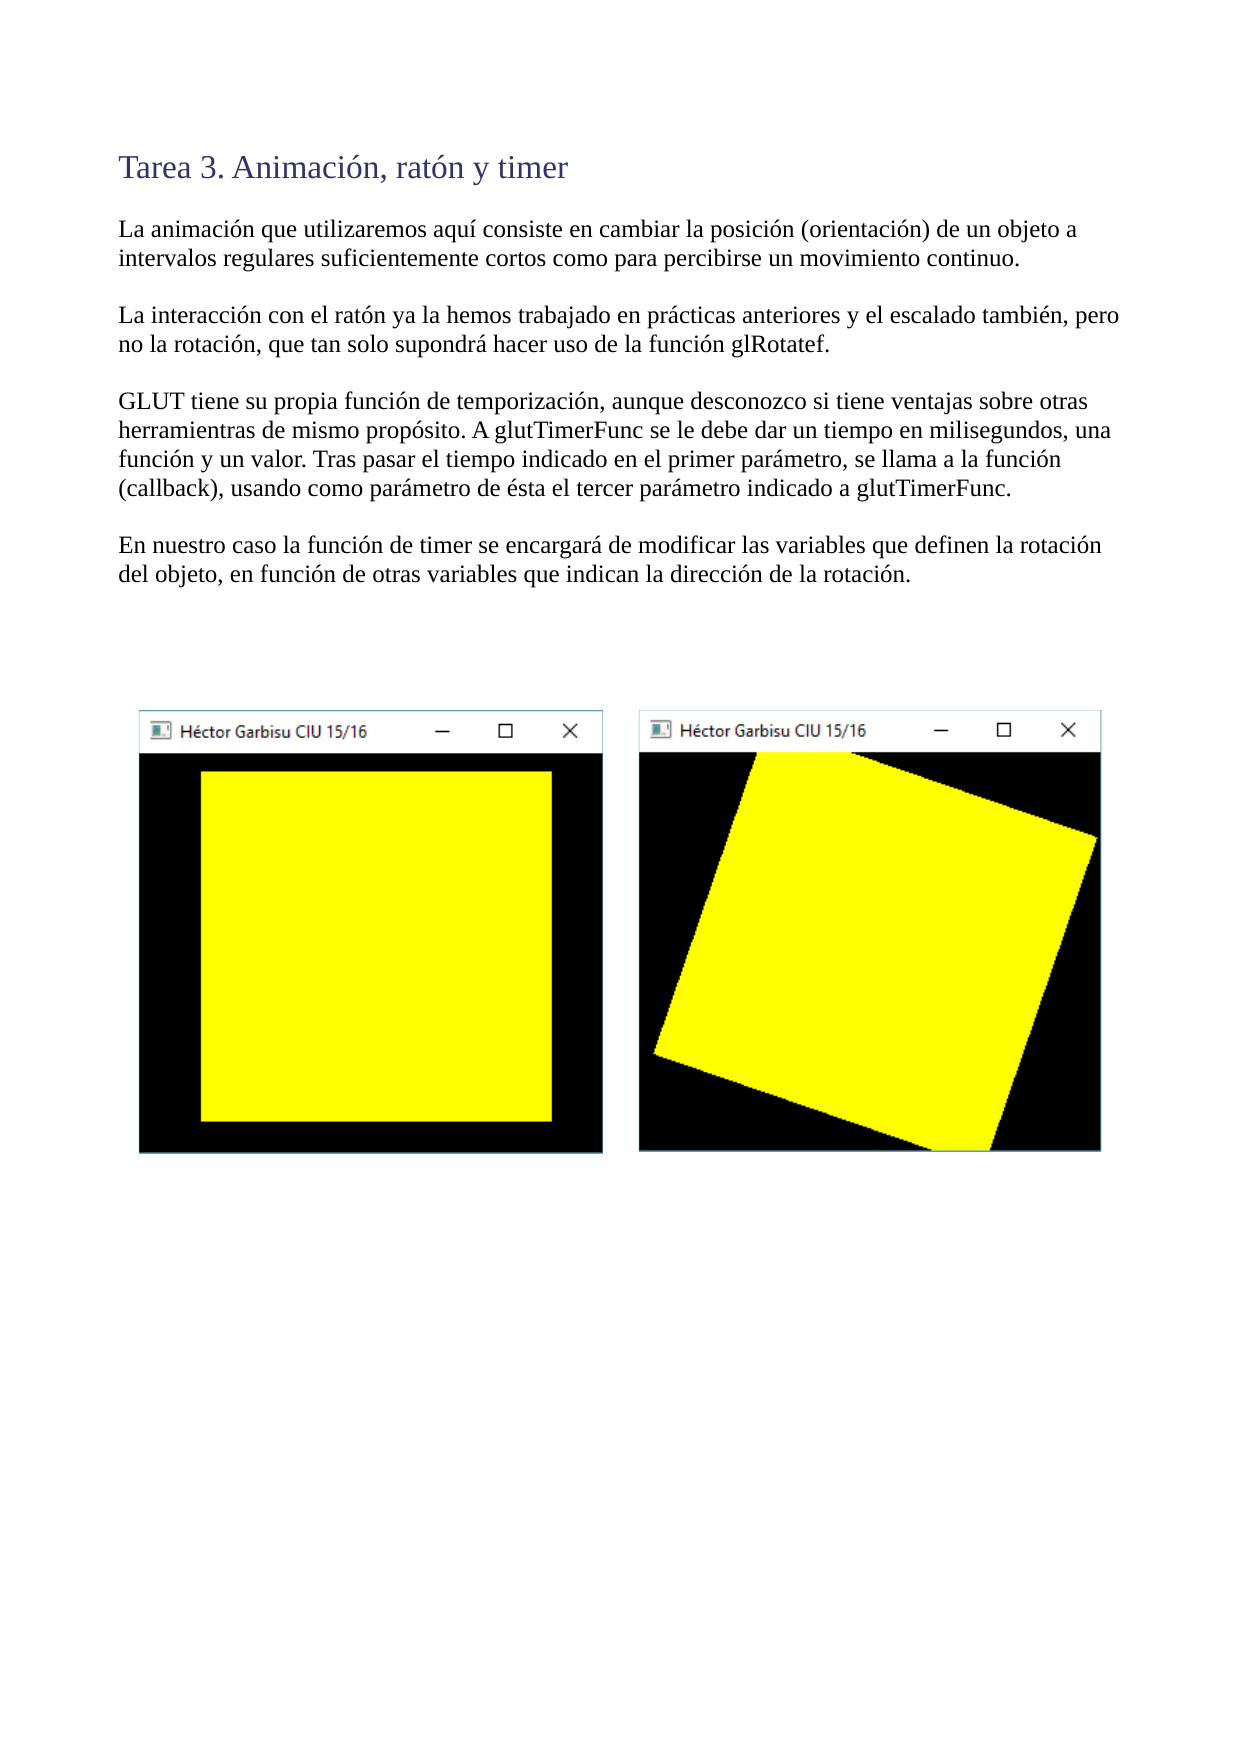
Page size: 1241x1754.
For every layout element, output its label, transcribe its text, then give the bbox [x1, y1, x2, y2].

text GLUT tiene su propia función de temporización, aunque desconozco si tiene ventajas sobre otras herramientras de mismo propósito. A glutTimerFunc se le debe dar un tiempo en milisegundos, una función y un valor. Tras pasar el tiempo indicado en el primer parámetro, se llama a la función (callback), usando como parámetro de ésta el tercer parámetro indicado a glutTimerFunc. [118, 386, 1122, 501]
text Tarea 3. Animación, ratón y timer [118, 147, 1122, 185]
picture [638, 710, 1102, 1152]
text La interacción con el ratón ya la hemos trabajado en prácticas anteriores y el escalado también, pero no la rotación, que tan solo supondrá hacer uso de la función glRotatef. [118, 300, 1122, 358]
text En nuestro caso la función de timer se encargará de modificar las variables que definen la rotación del objeto, en función de otras variables que indican la dirección de la rotación. [118, 530, 1122, 588]
text La animación que utilizaremos aquí consiste en cambiar la posición (orientación) de un objeto a intervalos regulares suficientemente cortos como para percibirse un movimiento continuo. [118, 214, 1122, 271]
picture [138, 710, 603, 1154]
